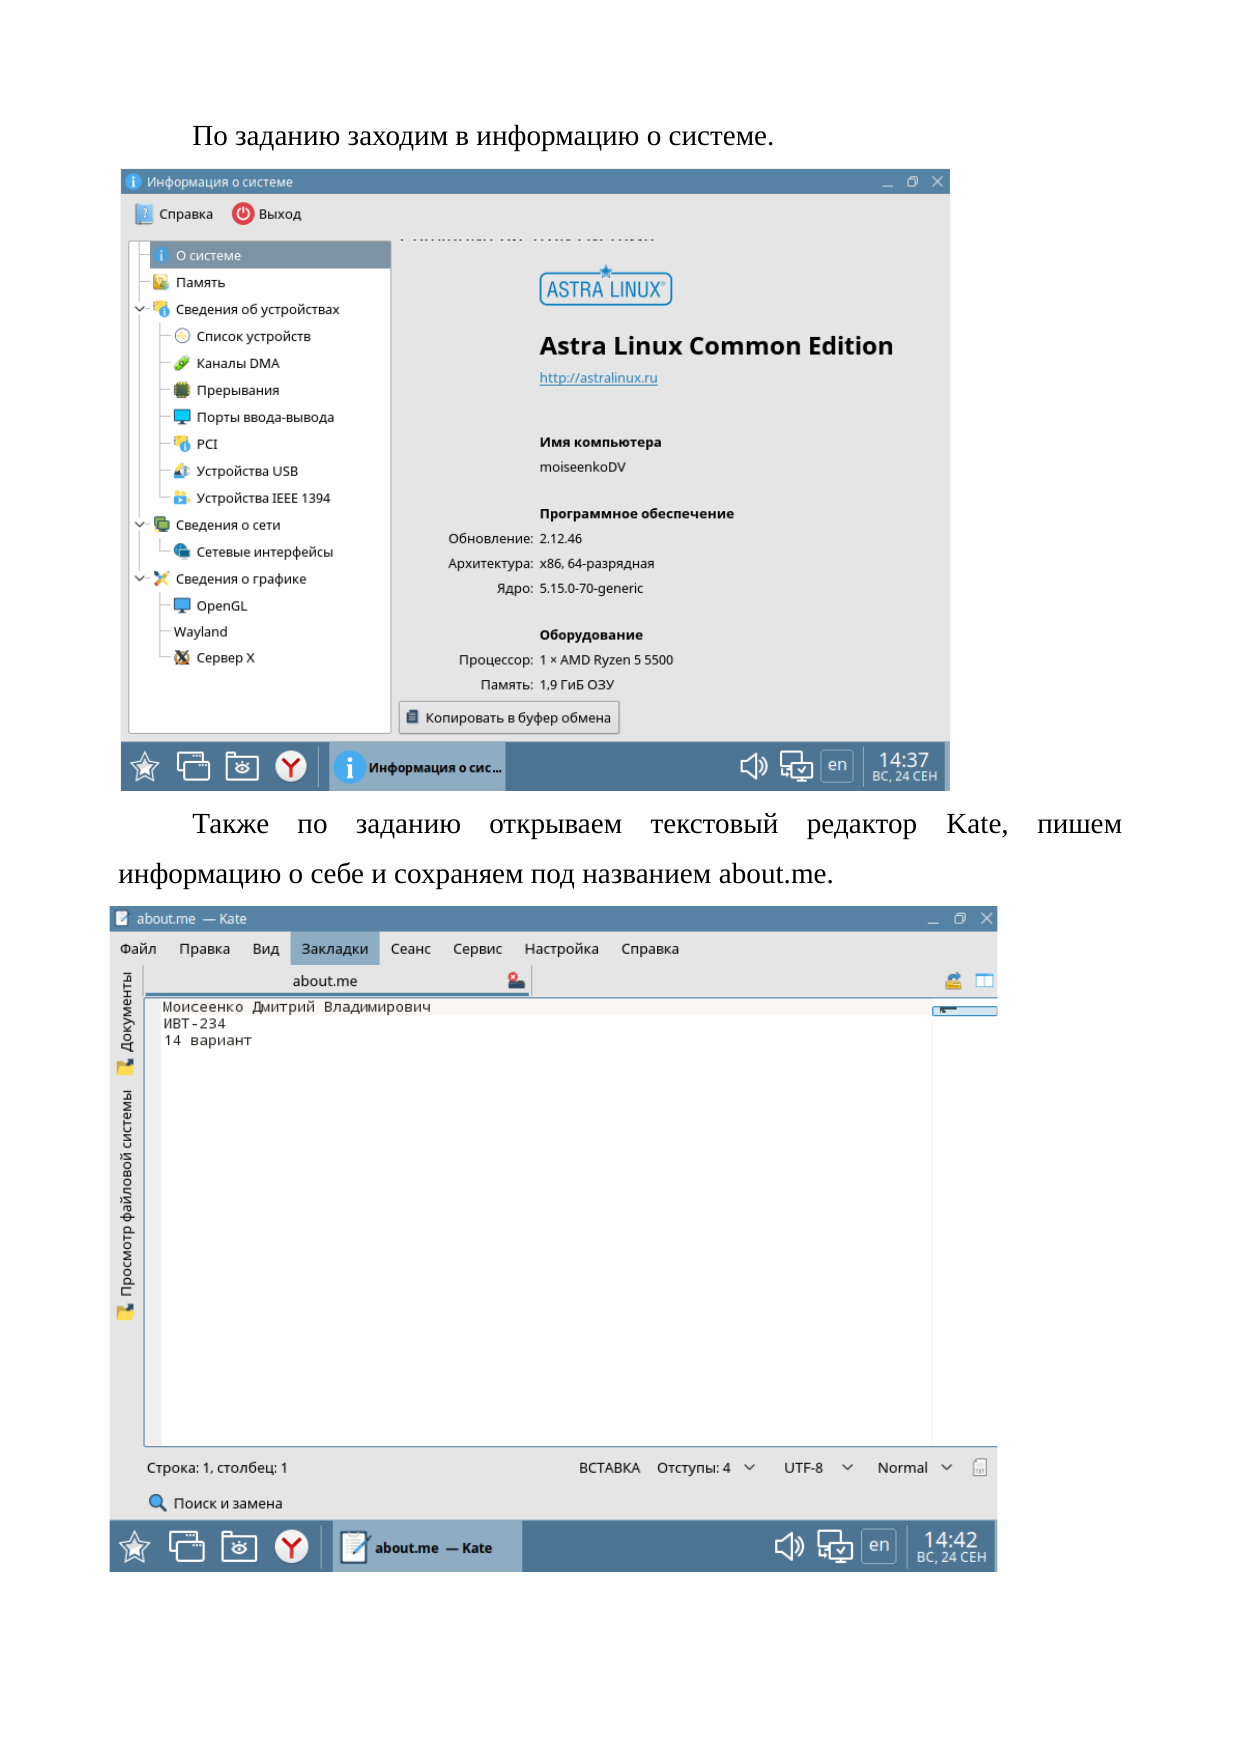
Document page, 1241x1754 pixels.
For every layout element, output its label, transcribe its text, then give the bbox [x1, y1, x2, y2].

picture [109, 906, 998, 1572]
picture [120, 168, 951, 791]
text По заданию заходим в информацию о системе. [118, 118, 1122, 152]
text Также по заданию открываем текстовый редактор Kate, пишем информацию о себе и сохраняем под названием about.me. [118, 806, 1122, 889]
